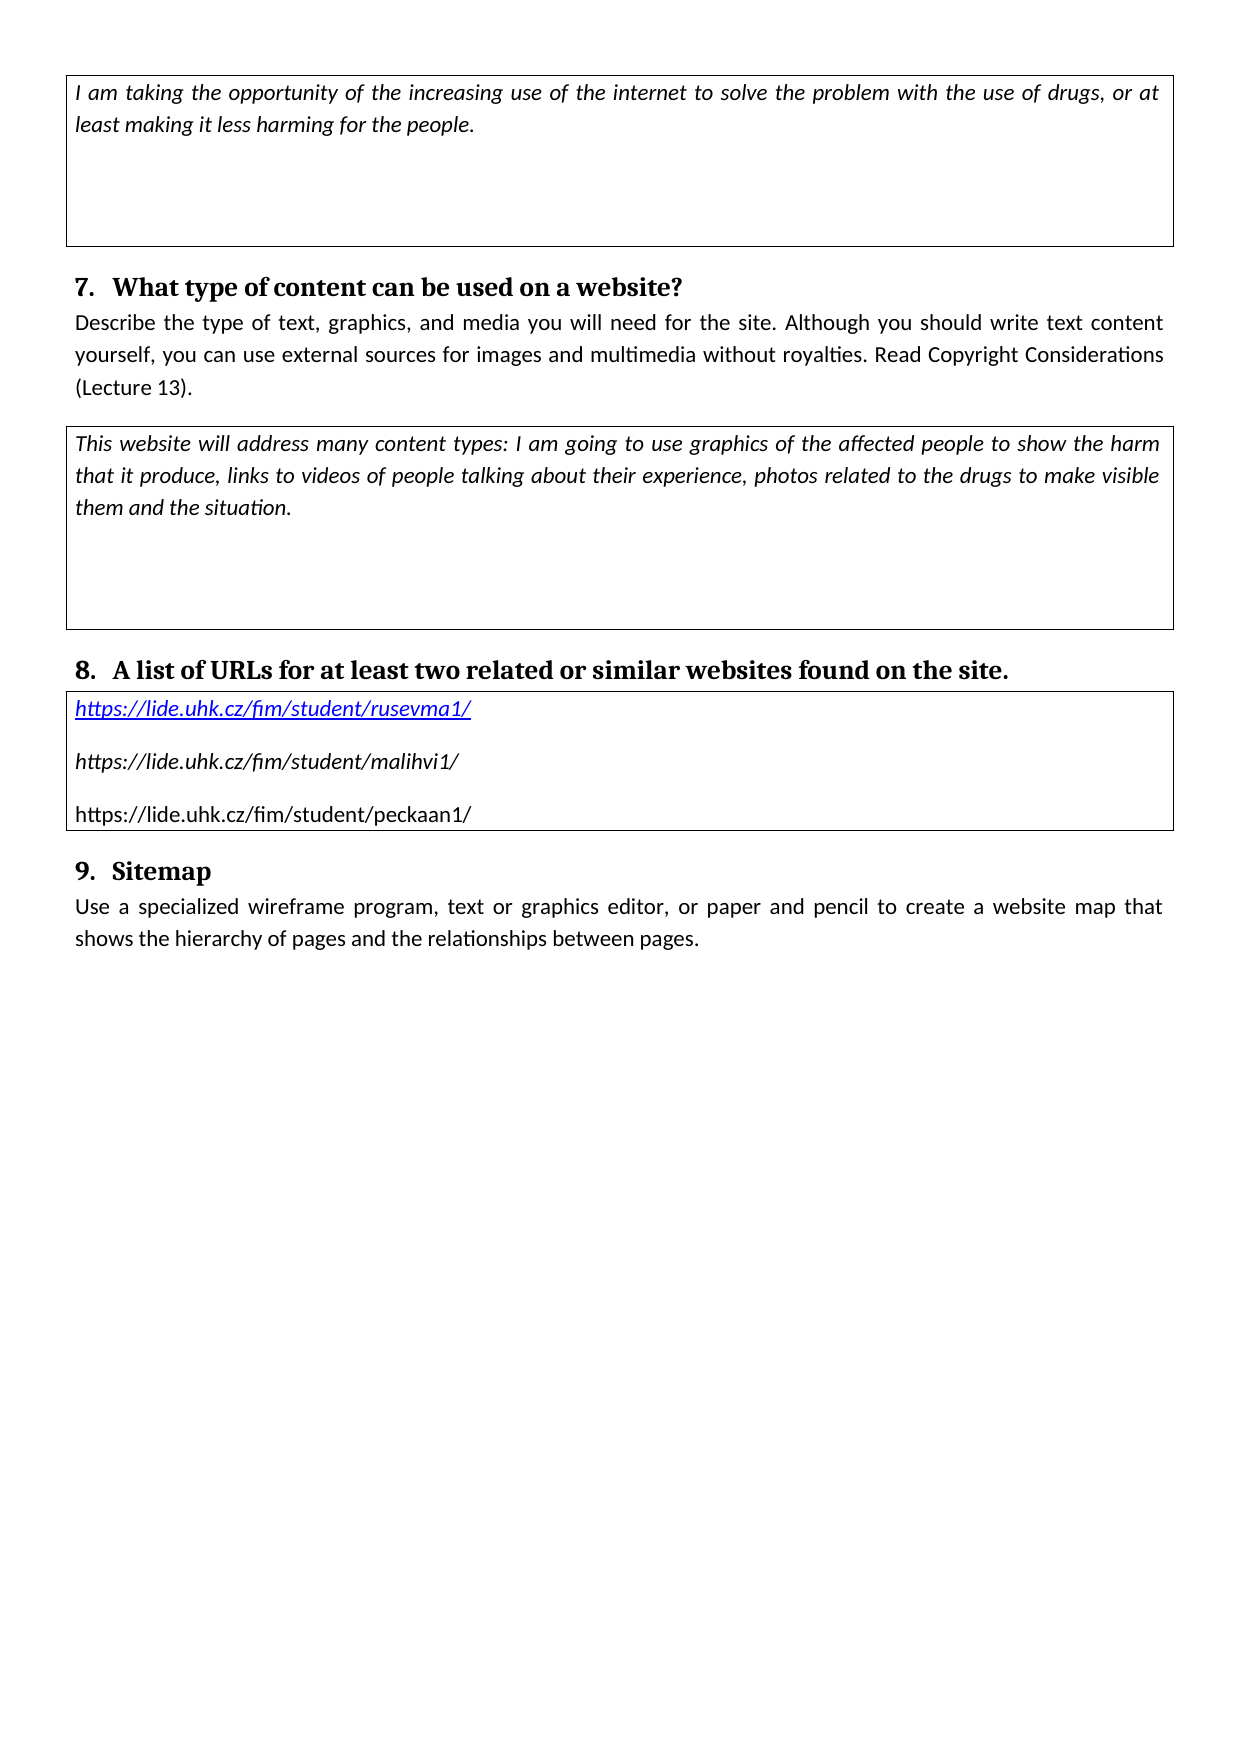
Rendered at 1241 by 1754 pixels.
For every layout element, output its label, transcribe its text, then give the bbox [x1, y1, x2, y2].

text https://lide.uhk.cz/fim/student/rusevma1/ [67, 692, 1173, 722]
subtitle A list of URLs for at least two related or similar websites found on the site. [75, 655, 1165, 686]
text This website will address many content types: I am going to use graphics of the affected people to show the harm that it produce, links to videos of people talking about their experience, photos related to the drugs to make visible them and the situation. [67, 427, 1173, 521]
subtitle Sitemap [75, 856, 1165, 887]
text Use a specialized wireframe program, text or graphics editor, or paper and pencil to create a website map that shows the hierarchy of pages and the relationships between pages. [75, 892, 1165, 952]
text Describe the type of text, graphics, and media you will need for the site. Although you should write text content yourself, you can use external sources for images and multimedia without royalties. Read Copyright Considerations (Lecture 13). [75, 308, 1165, 401]
text https://lide.uhk.cz/fim/student/peckaan1/ [67, 797, 1173, 830]
text I am taking the opportunity of the increasing use of the internet to solve the problem with the use of drugs, or at least making it less harming for the people. [67, 76, 1173, 138]
subtitle What type of content can be used on a website? [75, 272, 1165, 304]
text https://lide.uhk.cz/fim/student/malihvi1/ [67, 744, 1173, 775]
